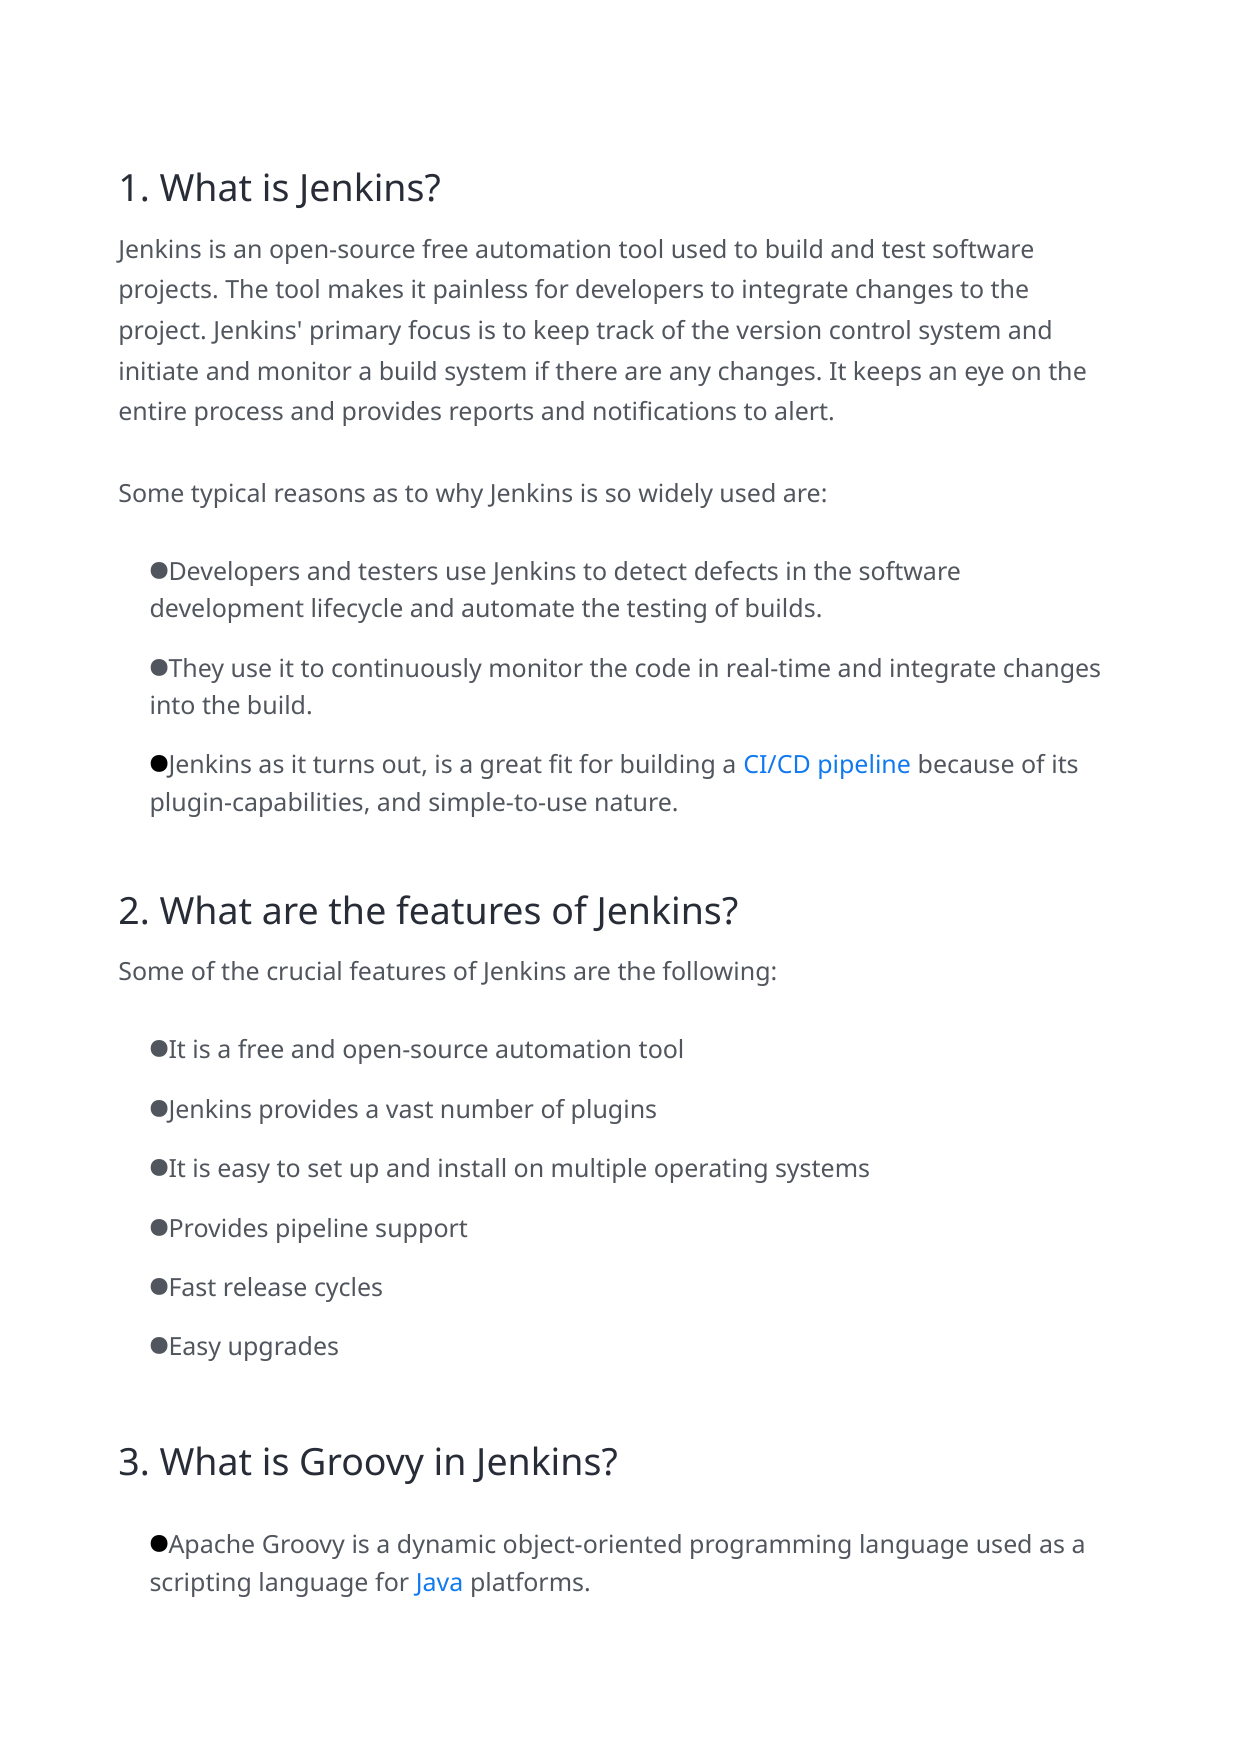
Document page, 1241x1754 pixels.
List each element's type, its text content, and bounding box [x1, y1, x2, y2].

list Developers and testers use Jenkins to detect defects in the software development lifecycle and automate the testing of builds. [118, 550, 1122, 625]
list Jenkins provides a vast number of plugins [118, 1088, 1122, 1126]
list It is easy to set up and install on multiple operating systems [118, 1147, 1122, 1185]
list It is a free and open-source automation tool [118, 1029, 1122, 1066]
list Jenkins as it turns out, is a great fit for building a CI/CD pipeline because of its plugin-capabilities, and simple-to-use nature. [118, 744, 1122, 819]
subtitle 1. What is Jenkins? [118, 161, 1122, 212]
text Some of the crucial features of Jenkins are the following: [118, 947, 1122, 988]
subtitle 2. What are the features of Jenkins? [118, 884, 1122, 935]
list Fast release cycles [118, 1266, 1122, 1304]
text Jenkins is an open-source free automation tool used to build and test software projects. The tool makes it painless for developers to integrate changes to the project. Jenkins' primary focus is to keep track of the version control system and initiate and monitor a build system if there are any changes. It keeps an eye on the entire process and provides reports and notifications to alert. [118, 225, 1122, 428]
list Easy upgrades [118, 1326, 1122, 1363]
list Apache Groovy is a dynamic object-oriented programming language used as a scripting language for Java platforms. [118, 1523, 1122, 1598]
subtitle 3. What is Groovy in Jenkins? [118, 1435, 1122, 1486]
text Some typical reasons as to why Jenkins is so widely used are: [118, 469, 1122, 509]
list They use it to continuously monitor the code in real-time and integrate changes into the build. [118, 647, 1122, 722]
list Provides pipeline support [118, 1207, 1122, 1244]
